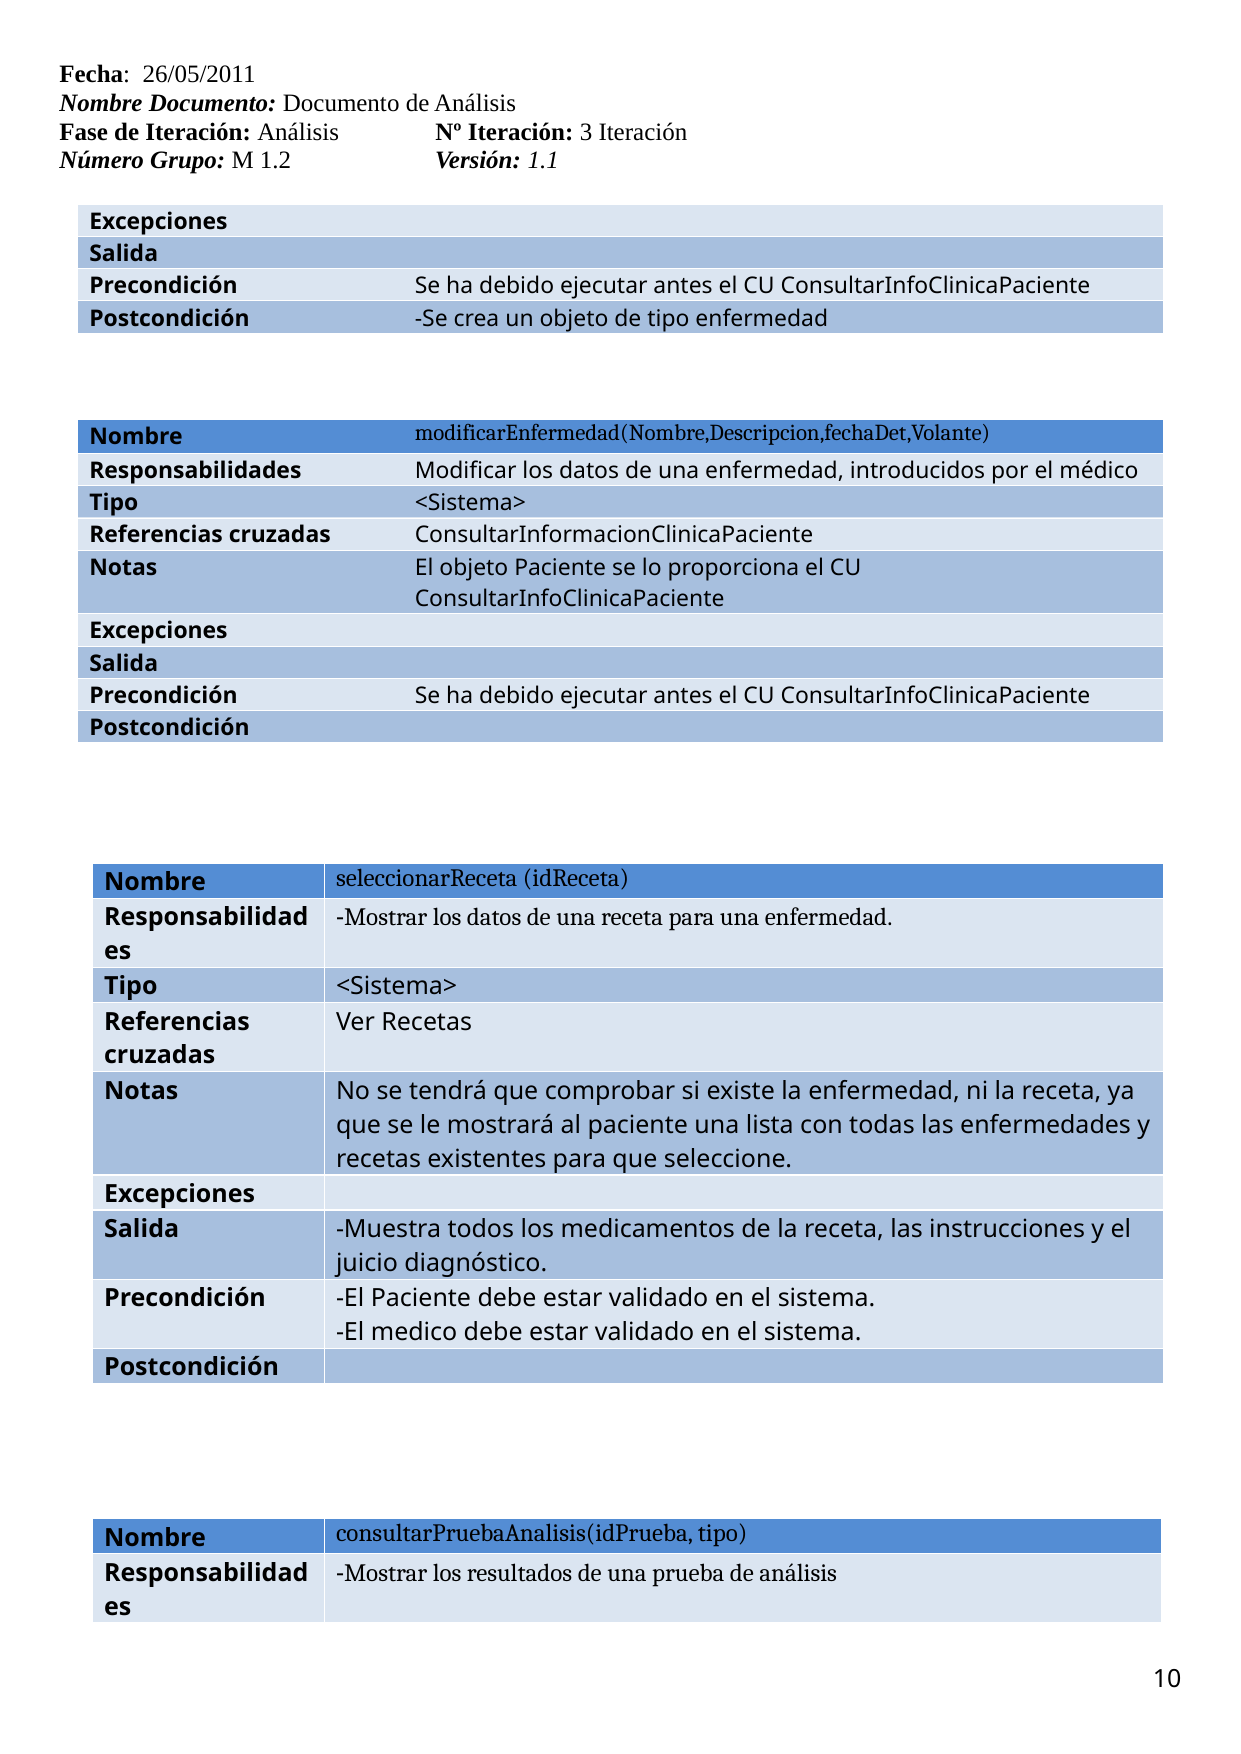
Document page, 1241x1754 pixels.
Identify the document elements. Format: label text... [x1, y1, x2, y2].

table_cell Excepciones [93, 1176, 324, 1209]
table_header Nombre [78, 420, 403, 453]
table_cell Postcondición [78, 301, 403, 333]
table_cell [403, 237, 1163, 268]
table_cell Referencias cruzadas [78, 519, 403, 550]
table_cell Postcondición [93, 1349, 324, 1383]
table_cell Notas [78, 551, 403, 613]
table_cell [325, 1176, 1163, 1209]
table_cell Responsabilidades [93, 1554, 324, 1622]
table_cell <Sistema> [325, 968, 1163, 1002]
table_cell Excepciones [78, 205, 403, 236]
table_cell Postcondición [78, 711, 403, 742]
table_cell Modificar los datos de una enfermedad, introducidos por el médico [403, 454, 1163, 485]
table_cell Responsabilidades [78, 454, 403, 485]
table_header Nombre [93, 864, 324, 898]
table_cell Notas [93, 1072, 324, 1174]
table_cell Referencias cruzadas [93, 1003, 324, 1071]
table_cell Se ha debido ejecutar antes el CU ConsultarInfoClinicaPaciente [403, 269, 1163, 300]
table_cell [403, 647, 1163, 678]
table_cell Excepciones [78, 614, 403, 646]
table_cell -Mostrar los datos de una receta para una enfermedad. [325, 899, 1163, 967]
table_cell No se tendrá que comprobar si existe la enfermedad, ni la receta, ya que se le mostrará al paciente una lista con todas las enfermedades y recetas existentes para que seleccione. [325, 1072, 1163, 1174]
table_cell -Se crea un objeto de tipo enfermedad [403, 301, 1163, 333]
table_cell Ver Recetas [325, 1003, 1163, 1071]
table_cell El objeto Paciente se lo proporciona el CU ConsultarInfoClinicaPaciente [403, 551, 1163, 613]
table_cell Precondición [78, 679, 403, 710]
table_header consultarPruebaAnalisis(idPrueba, tipo) [325, 1519, 1161, 1553]
table_cell Salida [78, 647, 403, 678]
table_cell -El Paciente debe estar validado en el sistema. -El medico debe estar validado en el sistema. [325, 1280, 1163, 1348]
table_cell Salida [93, 1211, 324, 1279]
table_cell [403, 614, 1163, 646]
table_cell [403, 711, 1163, 742]
table_header seleccionarReceta (idReceta) [325, 864, 1163, 898]
table_cell [325, 1349, 1163, 1383]
table_cell -Mostrar los resultados de una prueba de análisis [325, 1554, 1161, 1622]
table_header Nombre [93, 1519, 324, 1553]
table_cell Precondición [93, 1280, 324, 1348]
table_cell Precondición [78, 269, 403, 300]
table_cell Salida [78, 237, 403, 268]
table_cell Tipo [78, 486, 403, 517]
table_cell Responsabilidades [93, 899, 324, 967]
table_cell Se ha debido ejecutar antes el CU ConsultarInfoClinicaPaciente [403, 679, 1163, 710]
table_cell Tipo [93, 968, 324, 1002]
table_cell -Muestra todos los medicamentos de la receta, las instrucciones y el juicio diagnóstico. [325, 1211, 1163, 1279]
table_cell <Sistema> [403, 486, 1163, 517]
table_cell ConsultarInformacionClinicaPaciente [403, 519, 1163, 550]
table_header modificarEnfermedad(Nombre,Descripcion,fechaDet,Volante) [403, 420, 1163, 453]
table_cell [403, 205, 1163, 236]
